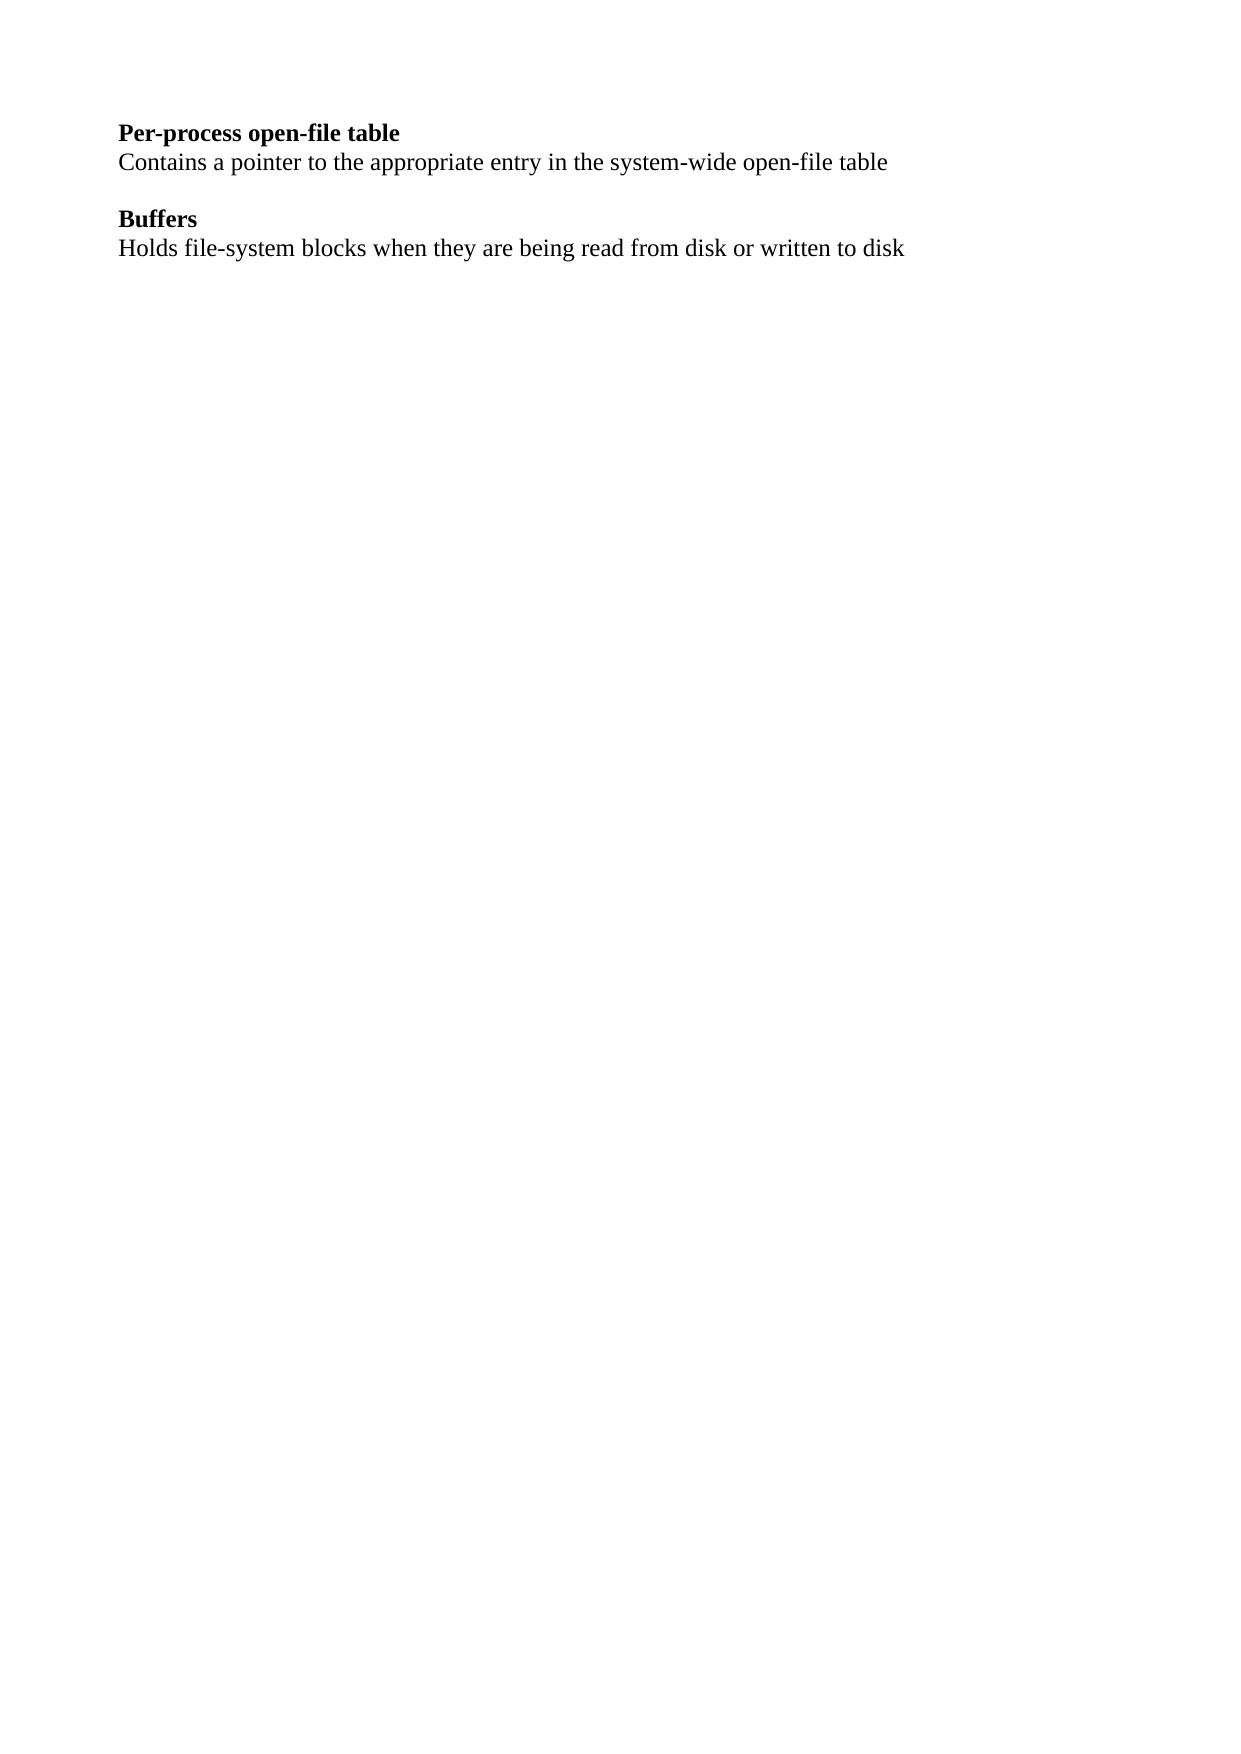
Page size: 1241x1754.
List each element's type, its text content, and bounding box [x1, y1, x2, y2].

text Per-process open-file table [118, 118, 1122, 147]
text Holds file-system blocks when they are being read from disk or written to disk [118, 233, 1122, 262]
text Contains a pointer to the appropriate entry in the system-wide open-file table [118, 147, 1122, 176]
text Buffers [118, 204, 1122, 233]
